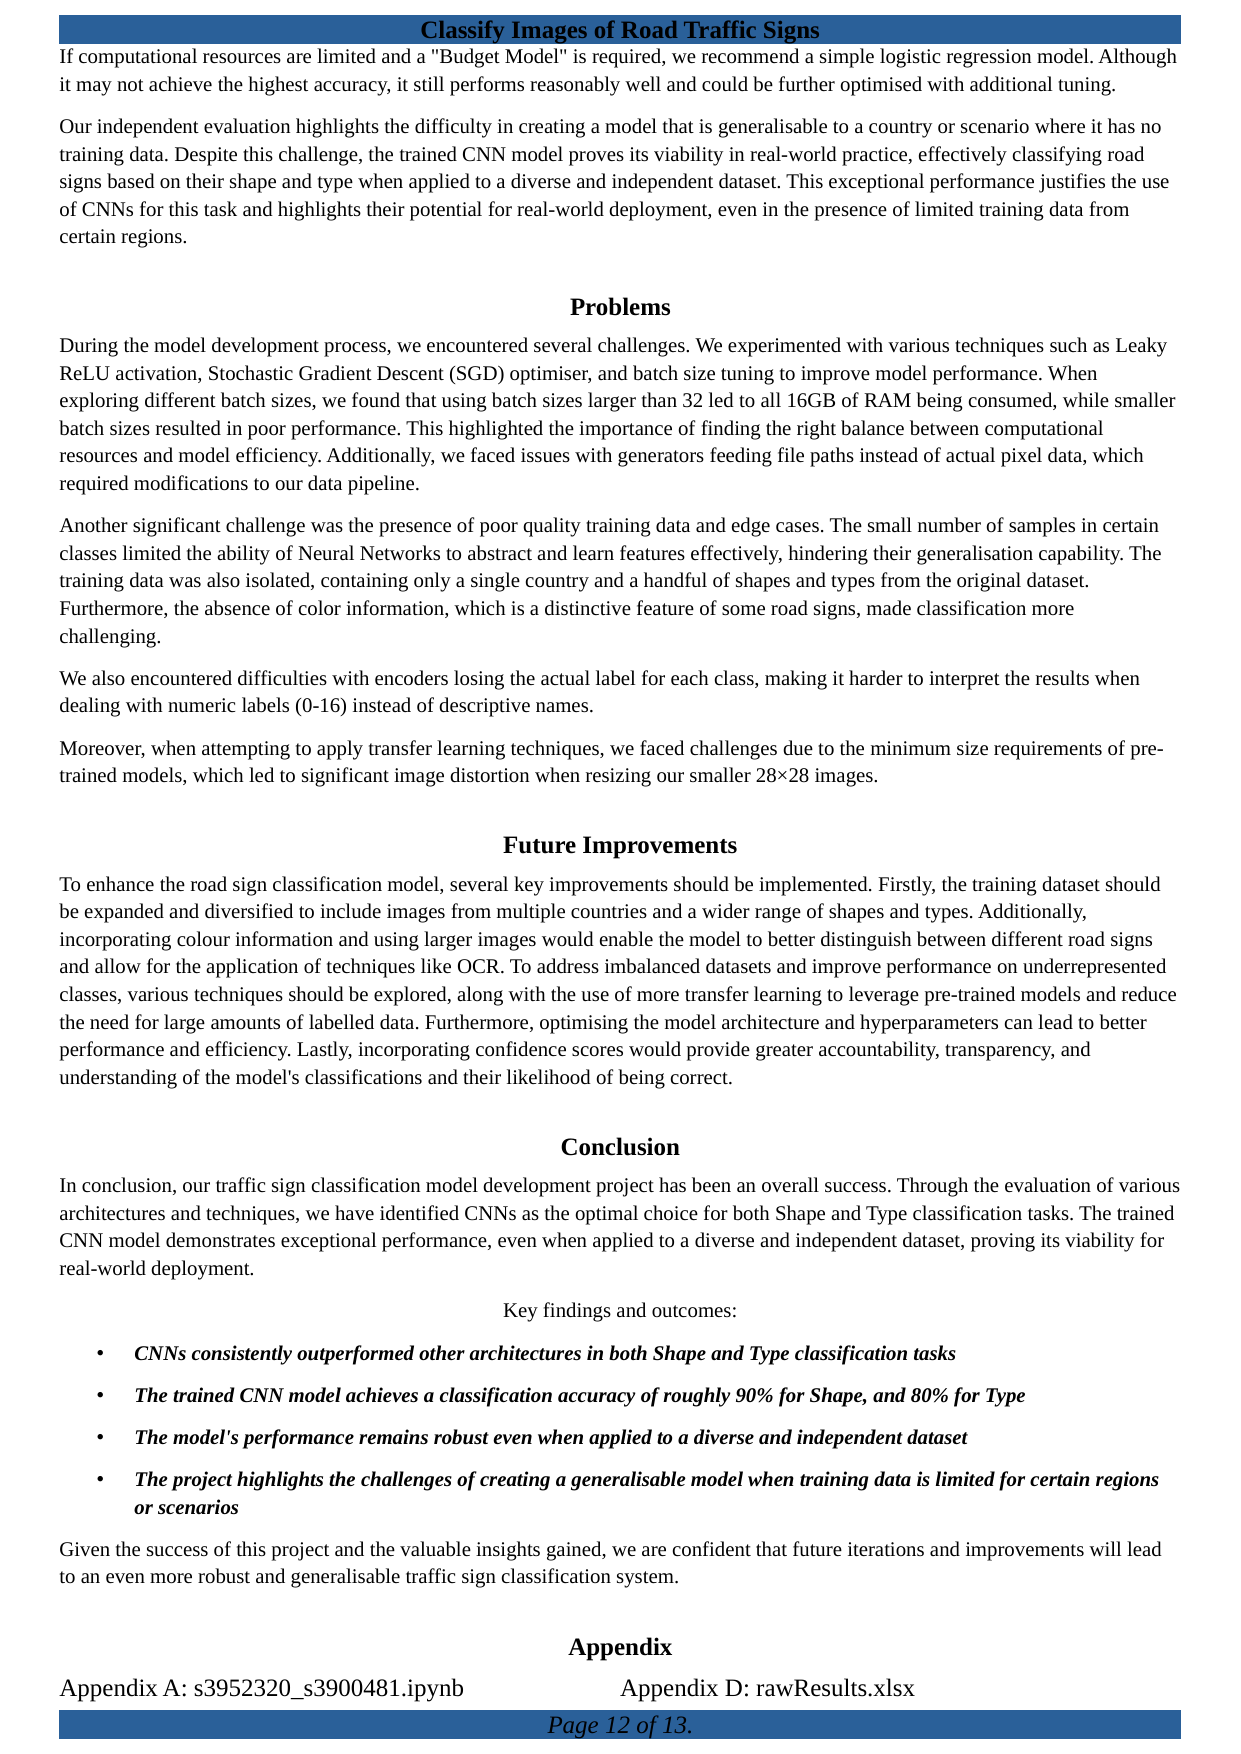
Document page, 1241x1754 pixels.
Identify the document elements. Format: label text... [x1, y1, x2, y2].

subtitle Appendix [59, 1632, 1181, 1660]
text To enhance the road sign classification model, several key improvements should be implemented. Firstly, the training dataset should be expanded and diversified to include images from multiple countries and a wider range of shapes and types. Additionally, incorporating colour information and using larger images would enable the model to better distinguish between different road signs and allow for the application of techniques like OCR. To address imbalanced datasets and improve performance on underrepresented classes, various techniques should be explored, along with the use of more transfer learning to leverage pre-trained models and reduce the need for large amounts of labelled data. Furthermore, optimising the model architecture and hyperparameters can lead to better performance and efficiency. Lastly, incorporating confidence scores would provide greater accountability, transparency, and understanding of the model's classifications and their likelihood of being correct. [59, 872, 1181, 1089]
text Our independent evaluation highlights the difficulty in creating a model that is generalisable to a country or scenario where it has no training data. Despite this challenge, the trained CNN model proves its viability in real-world practice, effectively classifying road signs based on their shape and type when applied to a diverse and independent dataset. This exceptional performance justifies the use of CNNs for this task and highlights their potential for real-world deployment, even in the presence of limited training data from certain regions. [59, 114, 1181, 248]
list The trained CNN model achieves a classification accuracy of roughly 90% for Shape, and 80% for Type [97, 1383, 1181, 1407]
list The project highlights the challenges of creating a generalisable model when training data is limited for certain regions or scenarios [97, 1467, 1181, 1519]
text Another significant challenge was the presence of poor quality training data and edge cases. The small number of samples in certain classes limited the ability of Neural Networks to abstract and learn features effectively, hindering their generalisation capability. The training data was also isolated, containing only a single country and a handful of shapes and types from the original dataset. Furthermore, the absence of color information, which is a distinctive feature of some road signs, made classification more challenging. [59, 513, 1181, 648]
text If computational resources are limited and a "Budget Model" is required, we recommend a simple logistic regression model. Although it may not achieve the highest accuracy, it still performs reasonably well and could be further optimised with additional tuning. [59, 44, 1181, 96]
subtitle Conclusion [59, 1132, 1181, 1161]
text Given the success of this project and the valuable insights gained, we are confident that future iterations and improvements will lead to an even more robust and generalisable traffic sign classification system. [59, 1537, 1181, 1588]
text We also encountered difficulties with encoders losing the actual label for each class, making it harder to interpret the results when dealing with numeric labels (0-16) instead of descriptive names. [59, 666, 1181, 717]
text During the model development process, we encountered several challenges. We experimented with various techniques such as Leaky ReLU activation, Stochastic Gradient Descent (SGD) optimiser, and batch size tuning to improve model performance. When exploring different batch sizes, we found that using batch sizes larger than 32 led to all 16GB of RAM being consumed, while smaller batch sizes resulted in poor performance. This highlighted the importance of finding the right balance between computational resources and model efficiency. Additionally, we faced issues with generators feeding file paths instead of actual pixel data, which required modifications to our data pipeline. [59, 333, 1181, 495]
text In conclusion, our traffic sign classification model development project has been an overall success. Through the evaluation of various architectures and techniques, we have identified CNNs as the optimal choice for both Shape and Type classification tasks. The trained CNN model demonstrates exceptional performance, even when applied to a diverse and independent dataset, proving its viability for real-world deployment. [59, 1173, 1181, 1280]
table_header Appendix D: rawResults.xlsx [620, 1673, 1181, 1702]
text Moreover, when attempting to apply transfer learning techniques, we faced challenges due to the minimum size requirements of pre-trained models, which led to significant image distortion when resizing our smaller 28×28 images. [59, 736, 1181, 787]
table_header Appendix A: s3952320_s3900481.ipynb [59, 1673, 620, 1702]
list The model's performance remains robust even when applied to a diverse and independent dataset [97, 1425, 1181, 1449]
list CNNs consistently outperformed other architectures in both Shape and Type classification tasks [97, 1340, 1181, 1364]
subtitle Future Improvements [59, 830, 1181, 859]
subtitle Problems [59, 292, 1181, 320]
text Key findings and outcomes: [59, 1298, 1181, 1322]
